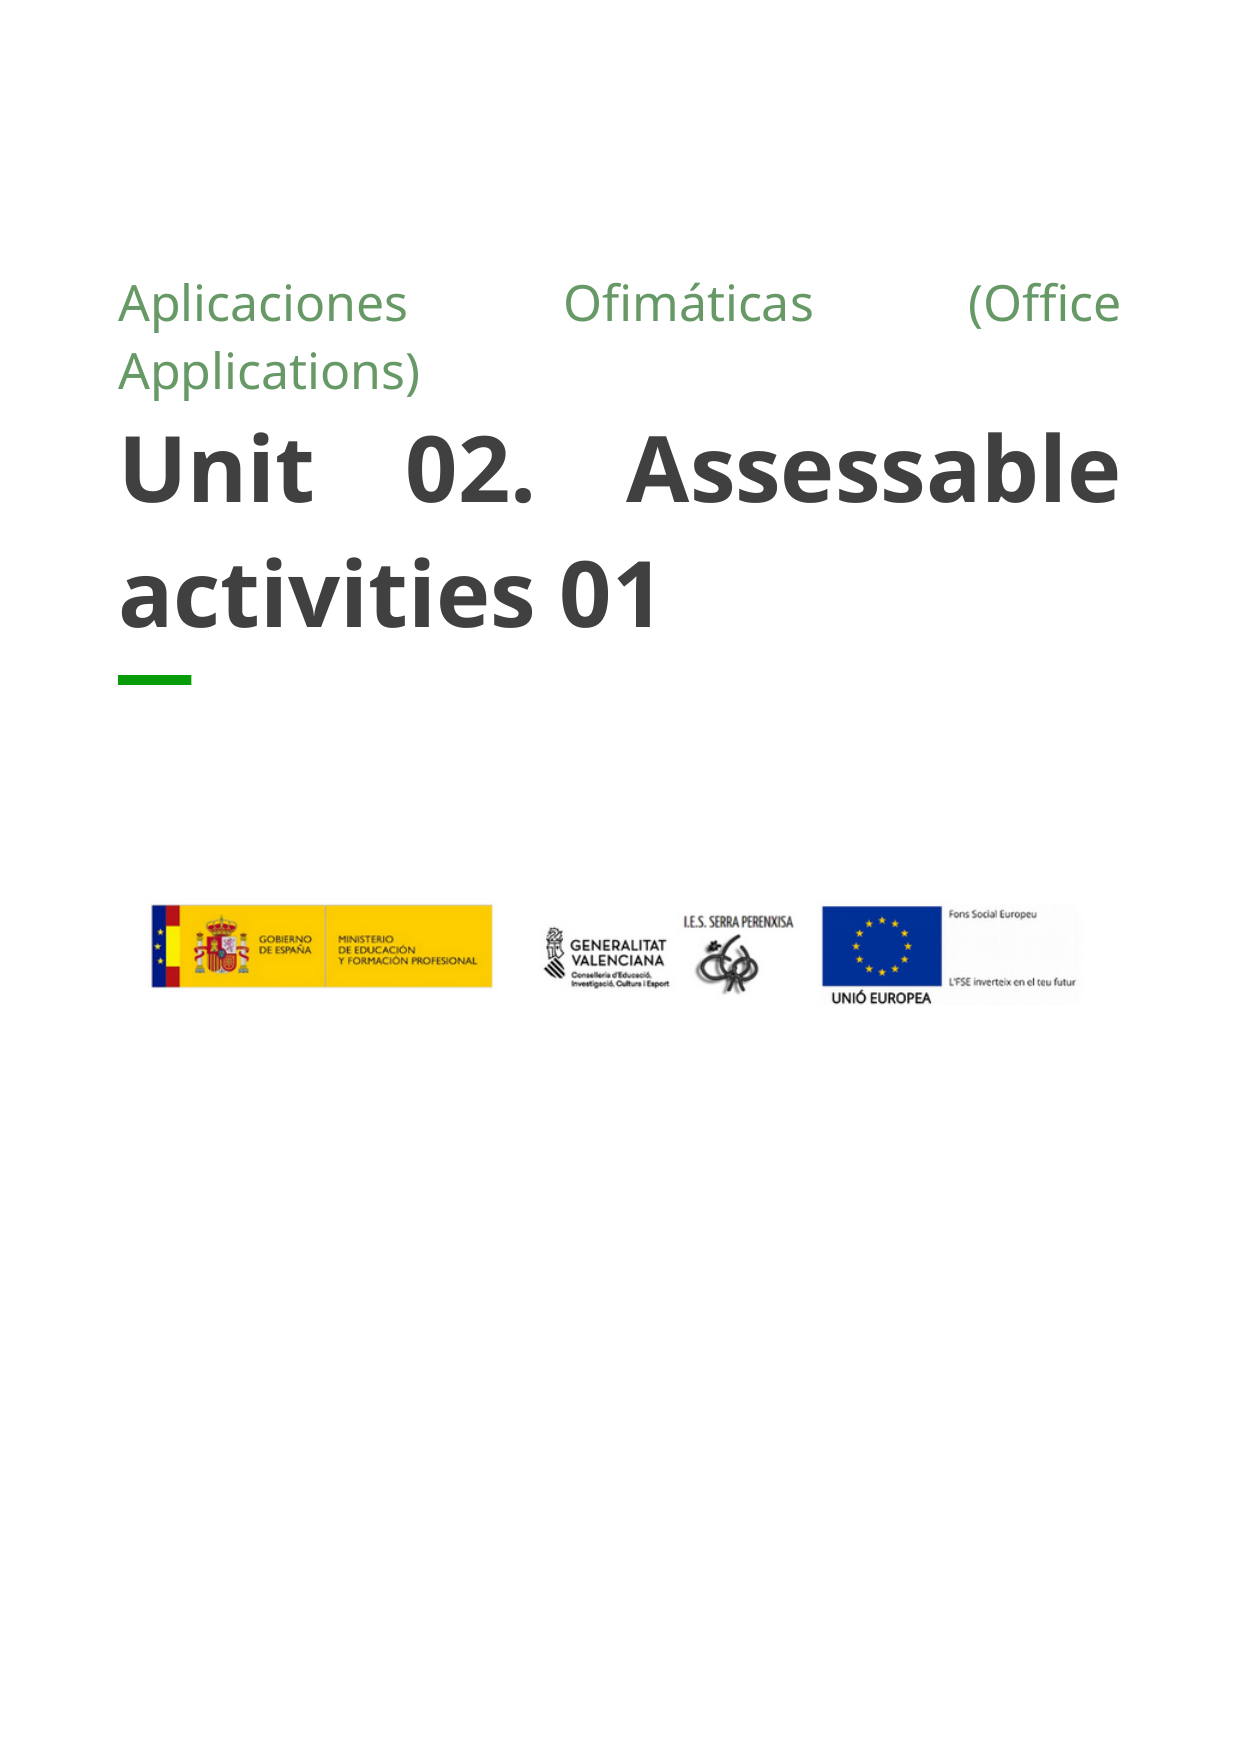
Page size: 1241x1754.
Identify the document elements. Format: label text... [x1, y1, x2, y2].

picture [118, 675, 192, 685]
picture [118, 885, 1123, 1005]
title Aplicaciones Ofimáticas (Office Applications) Unit 02. Assessable activities 01 [118, 268, 1122, 654]
